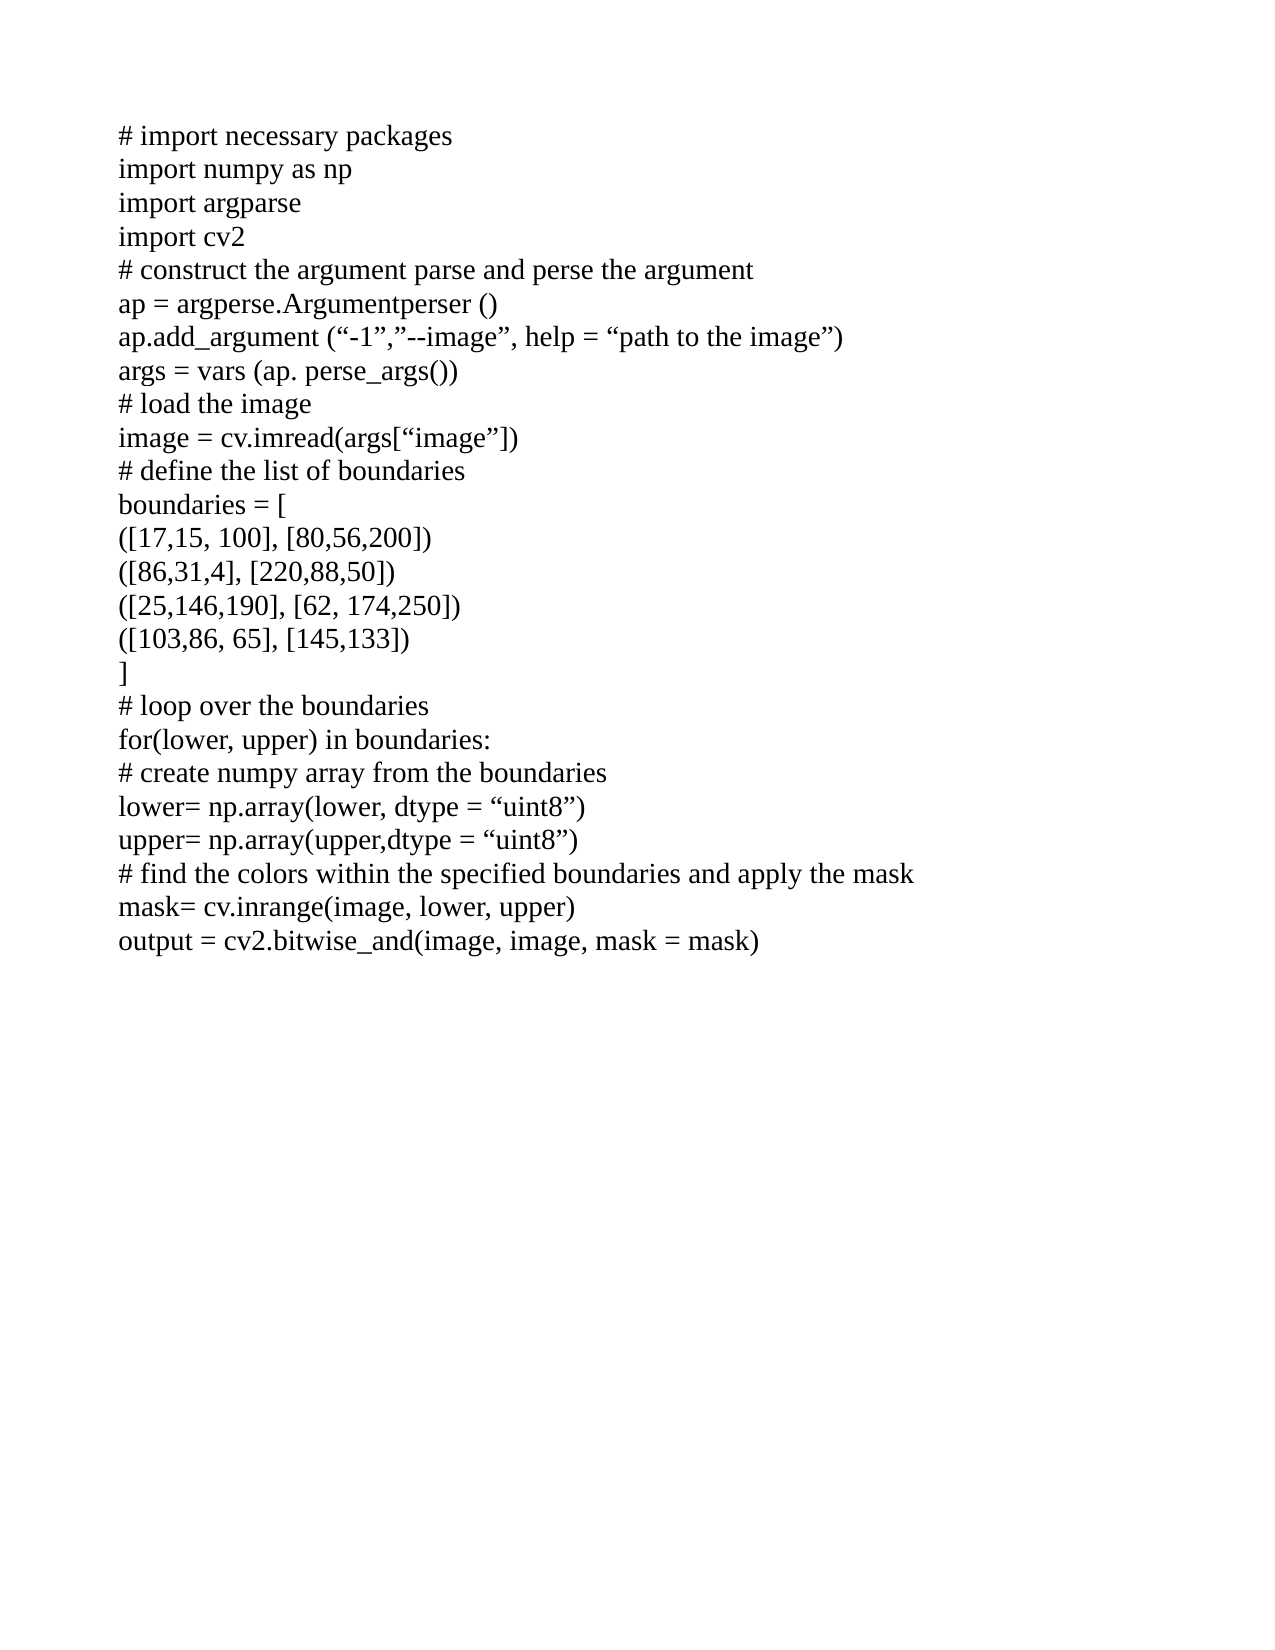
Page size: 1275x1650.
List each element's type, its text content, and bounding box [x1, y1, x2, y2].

text # create numpy array from the boundaries [118, 755, 1157, 789]
text ([86,31,4], [220,88,50]) [118, 554, 1157, 588]
text mask= cv.inrange(image, lower, upper) [118, 889, 1157, 923]
text lower= np.array(lower, dtype = “uint8”) [118, 789, 1157, 822]
text for(lower, upper) in boundaries: [118, 722, 1157, 755]
text # construct the argument parse and perse the argument [118, 252, 1157, 286]
text # load the image [118, 386, 1157, 420]
text ([25,146,190], [62, 174,250]) [118, 588, 1157, 621]
text import cv2 [118, 219, 1157, 252]
text # import necessary packages [118, 118, 1157, 152]
text import argparse [118, 185, 1157, 219]
text image = cv.imread(args[“image”]) [118, 420, 1157, 453]
text # loop over the boundaries [118, 688, 1157, 722]
text ([17,15, 100], [80,56,200]) [118, 521, 1157, 554]
text output = cv2.bitwise_and(image, image, mask = mask) [118, 923, 1157, 957]
text # find the colors within the specified boundaries and apply the mask [118, 856, 1157, 889]
text ] [118, 655, 1157, 688]
text import numpy as np [118, 152, 1157, 185]
text upper= np.array(upper,dtype = “uint8”) [118, 822, 1157, 856]
text ([103,86, 65], [145,133]) [118, 621, 1157, 655]
text ap = argperse.Argumentperser () [118, 286, 1157, 319]
text ap.add_argument (“-1”,”--image”, help = “path to the image”) [118, 319, 1157, 353]
text boundaries = [ [118, 487, 1157, 521]
text args = vars (ap. perse_args()) [118, 353, 1157, 386]
text # define the list of boundaries [118, 453, 1157, 487]
